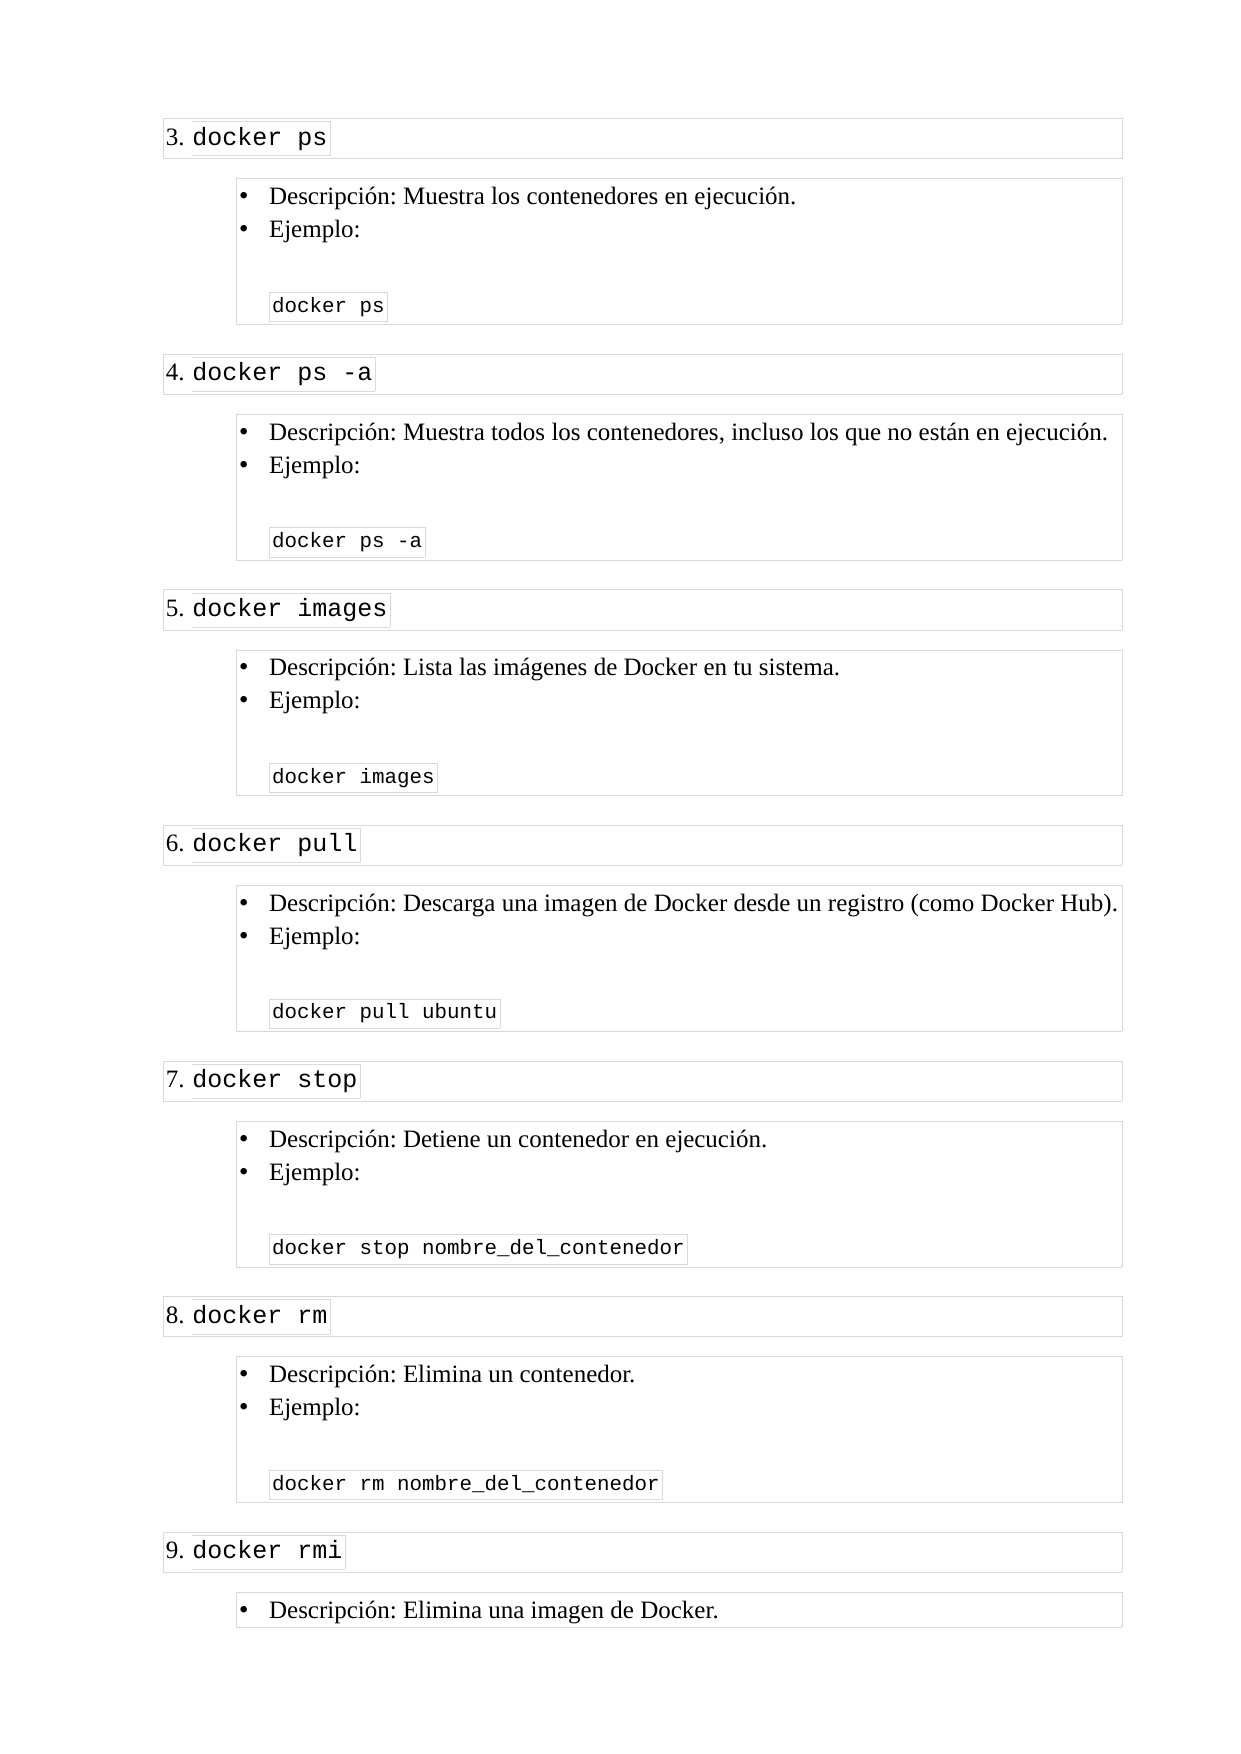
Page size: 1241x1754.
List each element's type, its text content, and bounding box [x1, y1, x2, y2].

list docker pull [164, 826, 1122, 865]
list Descripción: Muestra los contenedores en ejecución. [237, 179, 1122, 210]
list Descripción: Muestra todos los contenedores, incluso los que no están en ejecución. [237, 415, 1122, 446]
list docker stop [164, 1062, 1122, 1101]
list Descripción: Lista las imágenes de Docker en tu sistema. [237, 651, 1122, 681]
list docker pull ubuntu [237, 995, 1122, 1031]
list Ejemplo: [237, 211, 1122, 243]
list Ejemplo: [237, 682, 1122, 714]
list docker ps [237, 288, 1122, 324]
list Descripción: Elimina un contenedor. [237, 1357, 1122, 1388]
list docker images [164, 590, 1122, 630]
list docker rm nombre_del_contenedor [237, 1467, 1122, 1502]
list docker images [237, 760, 1122, 795]
list docker rm [164, 1297, 1122, 1336]
list docker ps [164, 119, 1122, 158]
list Ejemplo: [237, 447, 1122, 479]
list docker rmi [164, 1533, 1122, 1572]
list Descripción: Descarga una imagen de Docker desde un registro (como Docker Hub). [237, 886, 1122, 917]
list Descripción: Elimina una imagen de Docker. [237, 1593, 1122, 1627]
list docker ps -a [237, 524, 1122, 560]
list Ejemplo: [237, 1389, 1122, 1421]
list Ejemplo: [237, 918, 1122, 950]
list Descripción: Detiene un contenedor en ejecución. [237, 1122, 1122, 1152]
list Ejemplo: [237, 1154, 1122, 1186]
list docker stop nombre_del_contenedor [237, 1231, 1122, 1267]
list docker ps -a [164, 355, 1122, 394]
